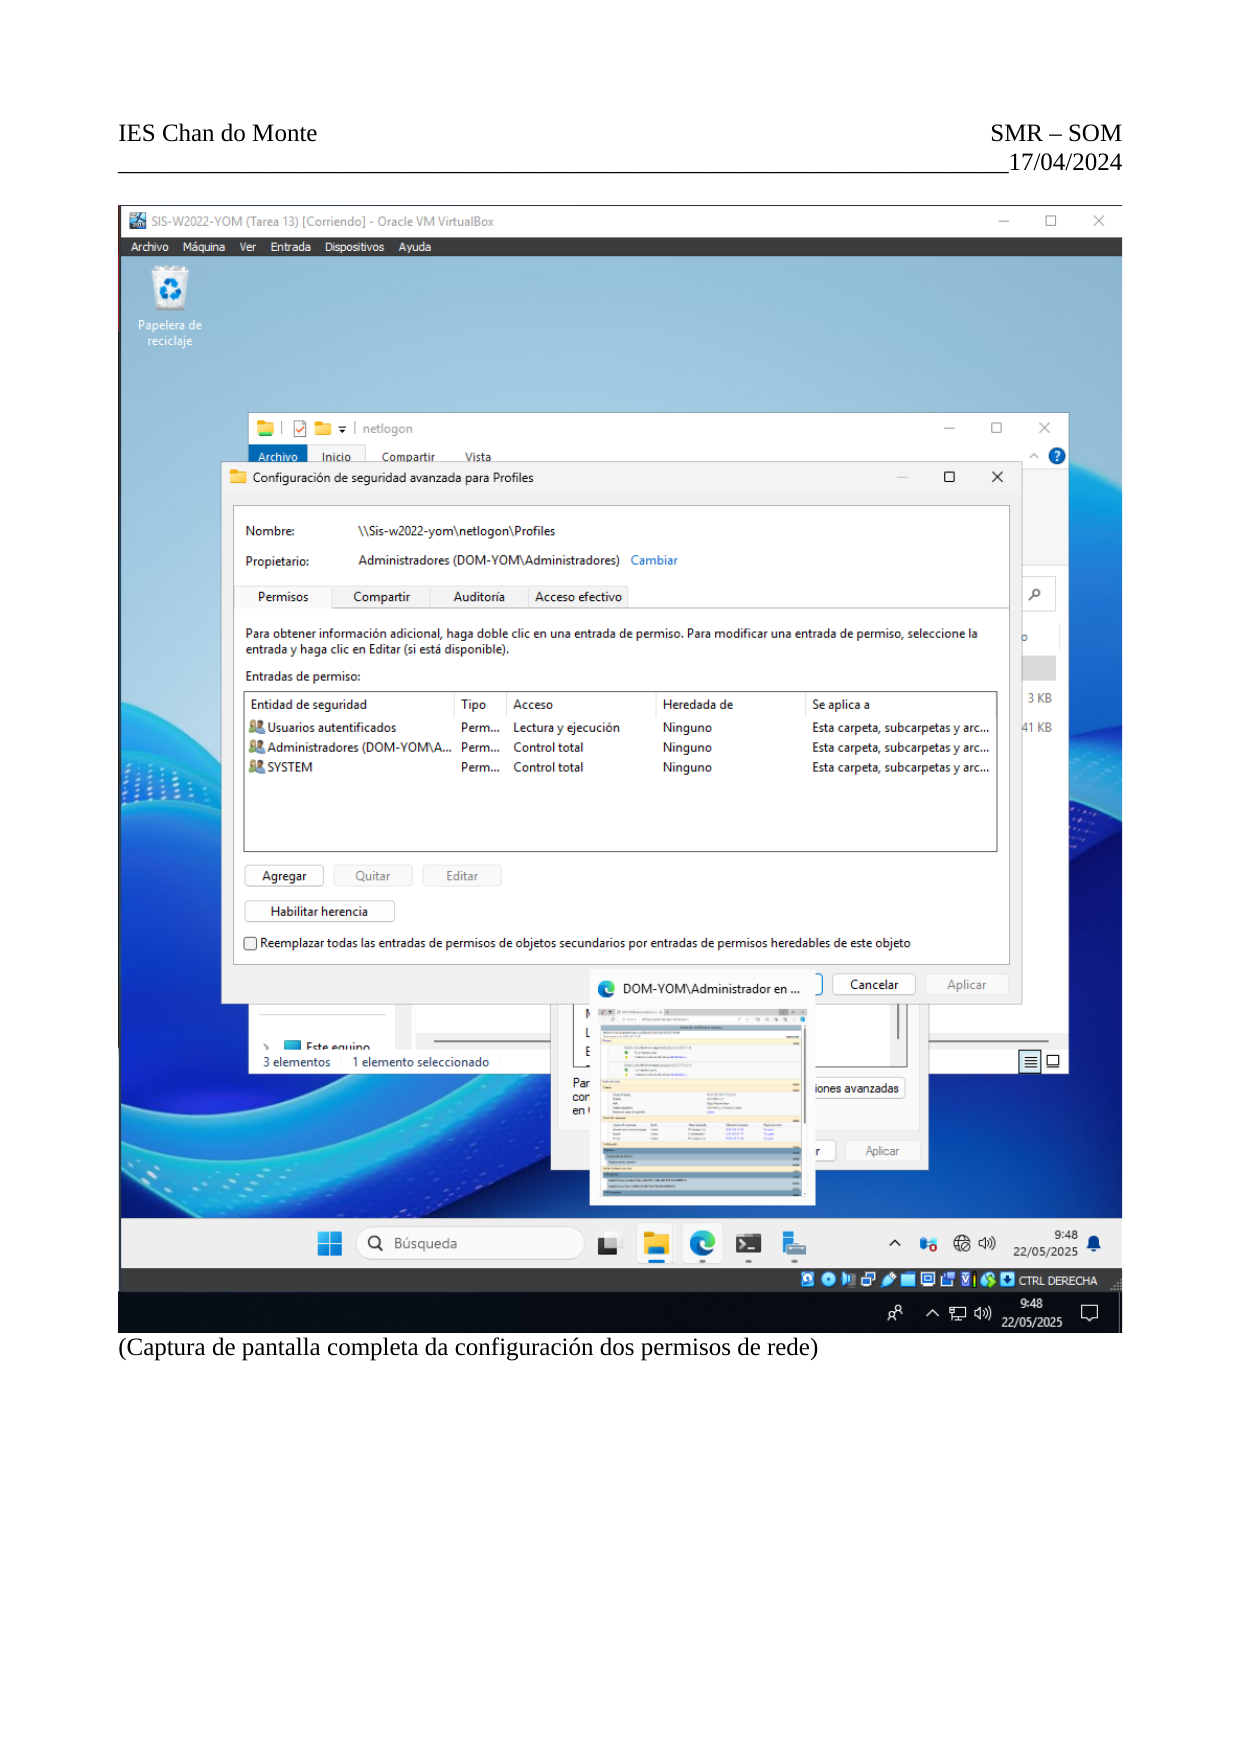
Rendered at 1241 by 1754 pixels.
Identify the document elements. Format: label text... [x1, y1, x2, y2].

text (Captura de pantalla completa da configuración dos permisos de rede) [118, 1333, 1122, 1361]
picture [118, 205, 1123, 1333]
